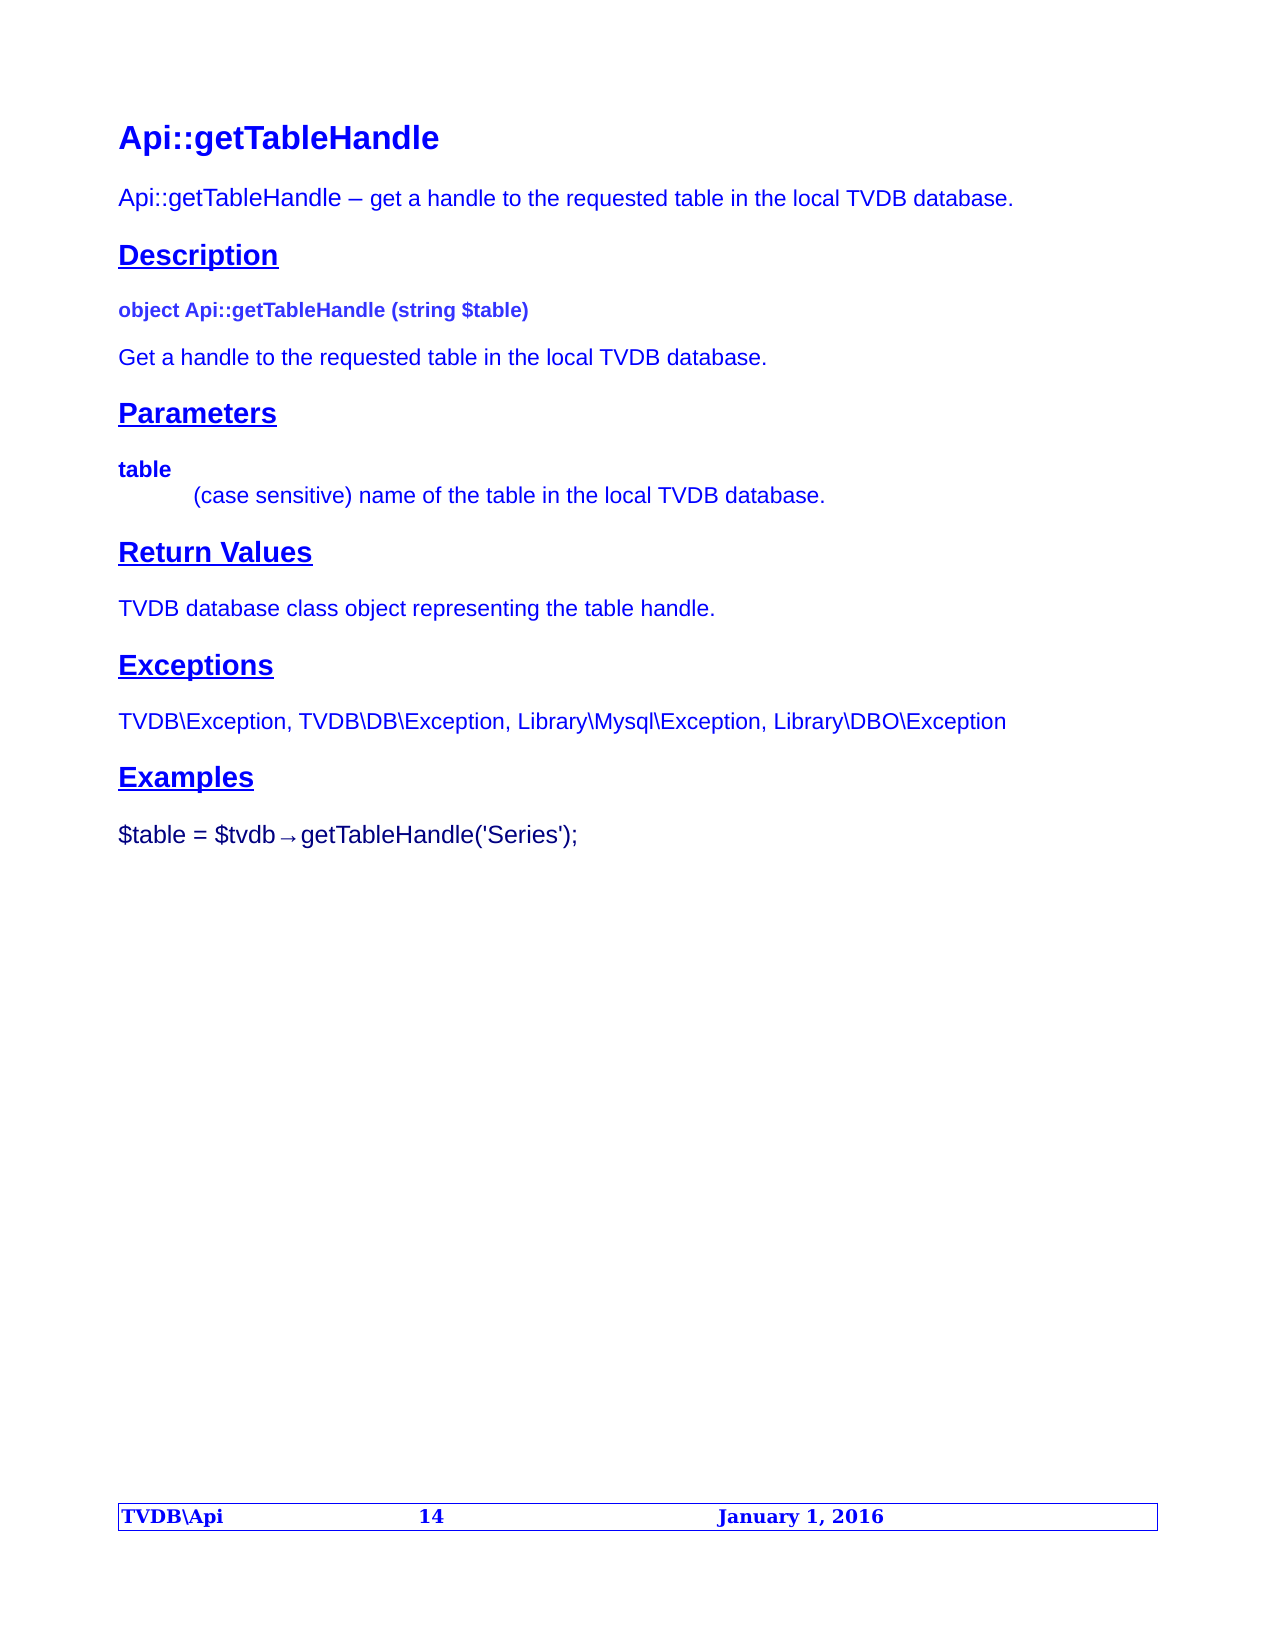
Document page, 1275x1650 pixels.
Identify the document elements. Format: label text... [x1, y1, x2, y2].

title Parameters [118, 396, 1157, 430]
title table [118, 456, 1157, 482]
title $table = $tvdb→getTableHandle('Series'); [118, 820, 1157, 849]
title Exceptions [118, 648, 1157, 681]
title Api::getTableHandle [118, 118, 1157, 157]
title Return Values [118, 535, 1157, 569]
text (case sensitive) name of the table in the local TVDB database. [193, 482, 1157, 509]
title TVDB\Exception, TVDB\DB\Exception, Library\Mysql\Exception, Library\DBO\Exception [118, 708, 1157, 734]
title Examples [118, 760, 1157, 794]
title Get a handle to the requested table in the local TVDB database. [118, 343, 1157, 370]
title TVDB database class object representing the table handle. [118, 595, 1157, 621]
title Api::getTableHandle – get a handle to the requested table in the local TVDB database. [118, 183, 1157, 212]
text Description [118, 238, 1157, 272]
list object Api::getTableHandle (string $table) [118, 298, 1157, 322]
